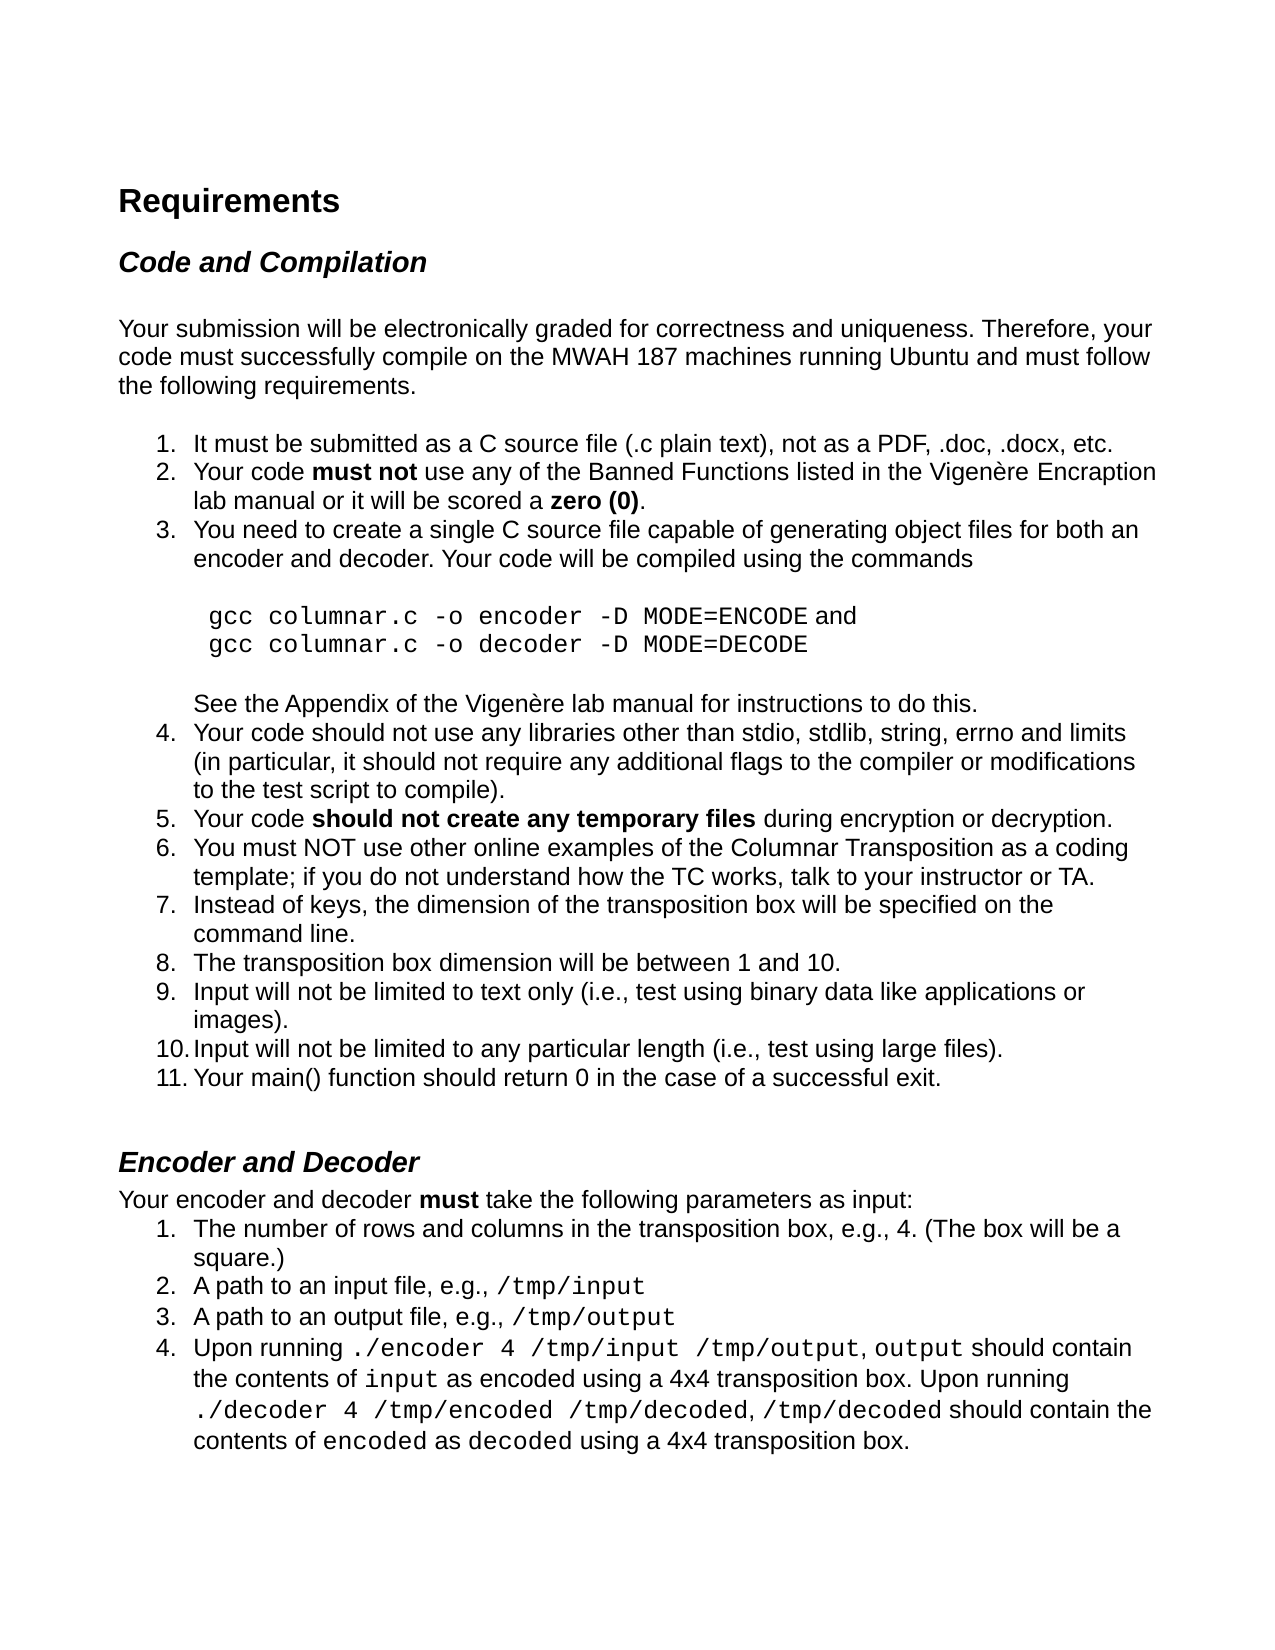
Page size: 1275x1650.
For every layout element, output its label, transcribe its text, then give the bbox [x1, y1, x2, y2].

list You need to create a single C source file capable of generating object files for both an encoder and decoder. Your code will be compiled using the commands gcc columnar.c -o encoder -D MODE=ENCODE and gcc columnar.c -o decoder -D MODE=DECODE See the Appendix of the Vigenère lab manual for instructions to do this. [156, 515, 1157, 718]
list A path to an input file, e.g., /tmp/input [156, 1271, 1157, 1302]
subtitle Code and Compilation [118, 245, 1157, 278]
list Upon running ./encoder 4 /tmp/input /tmp/output, output should contain the contents of input as encoded using a 4x4 transposition box. Upon running ./decoder 4 /tmp/encoded /tmp/decoded, /tmp/decoded should contain the contents of encoded as decoded using a 4x4 transposition box. [156, 1333, 1157, 1457]
list Instead of keys, the dimension of the transposition box will be specified on the command line. [156, 890, 1157, 948]
list Your code must not use any of the Banned Functions listed in the Vigenère Encraption lab manual or it will be scored a zero (0). [156, 457, 1157, 515]
subtitle Requirements [118, 182, 1157, 220]
list You must NOT use other online examples of the Columnar Transposition as a coding template; if you do not understand how the TC works, talk to your instructor or TA. [156, 833, 1157, 890]
list Input will not be limited to text only (i.e., test using binary data like applications or images). [156, 977, 1157, 1034]
list Input will not be limited to any particular length (i.e., test using large files). [156, 1034, 1157, 1063]
list Your code should not use any libraries other than stdio, stdlib, string, errno and limits (in particular, it should not require any additional flags to the compiler or modifications to the test script to compile). [156, 718, 1157, 804]
list The number of rows and columns in the transposition box, e.g., 4. (The box will be a square.) [156, 1214, 1157, 1271]
subtitle Encoder and Decoder [118, 1145, 1157, 1179]
list Your code should not create any temporary files during encryption or decryption. [156, 804, 1157, 833]
list It must be submitted as a C source file (.c plain text), not as a PDF, .doc, .docx, etc. [156, 428, 1157, 457]
list The transposition box dimension will be between 1 and 10. [156, 948, 1157, 977]
list Your main() function should return 0 in the case of a successful exit. [156, 1063, 1157, 1092]
text Your encoder and decoder must take the following parameters as input: [118, 1185, 1157, 1214]
list A path to an output file, e.g., /tmp/output [156, 1302, 1157, 1333]
text Your submission will be electronically graded for correctness and uniqueness. Therefore, your code must successfully compile on the MWAH 187 machines running Ubuntu and must follow the following requirements. [118, 313, 1157, 400]
